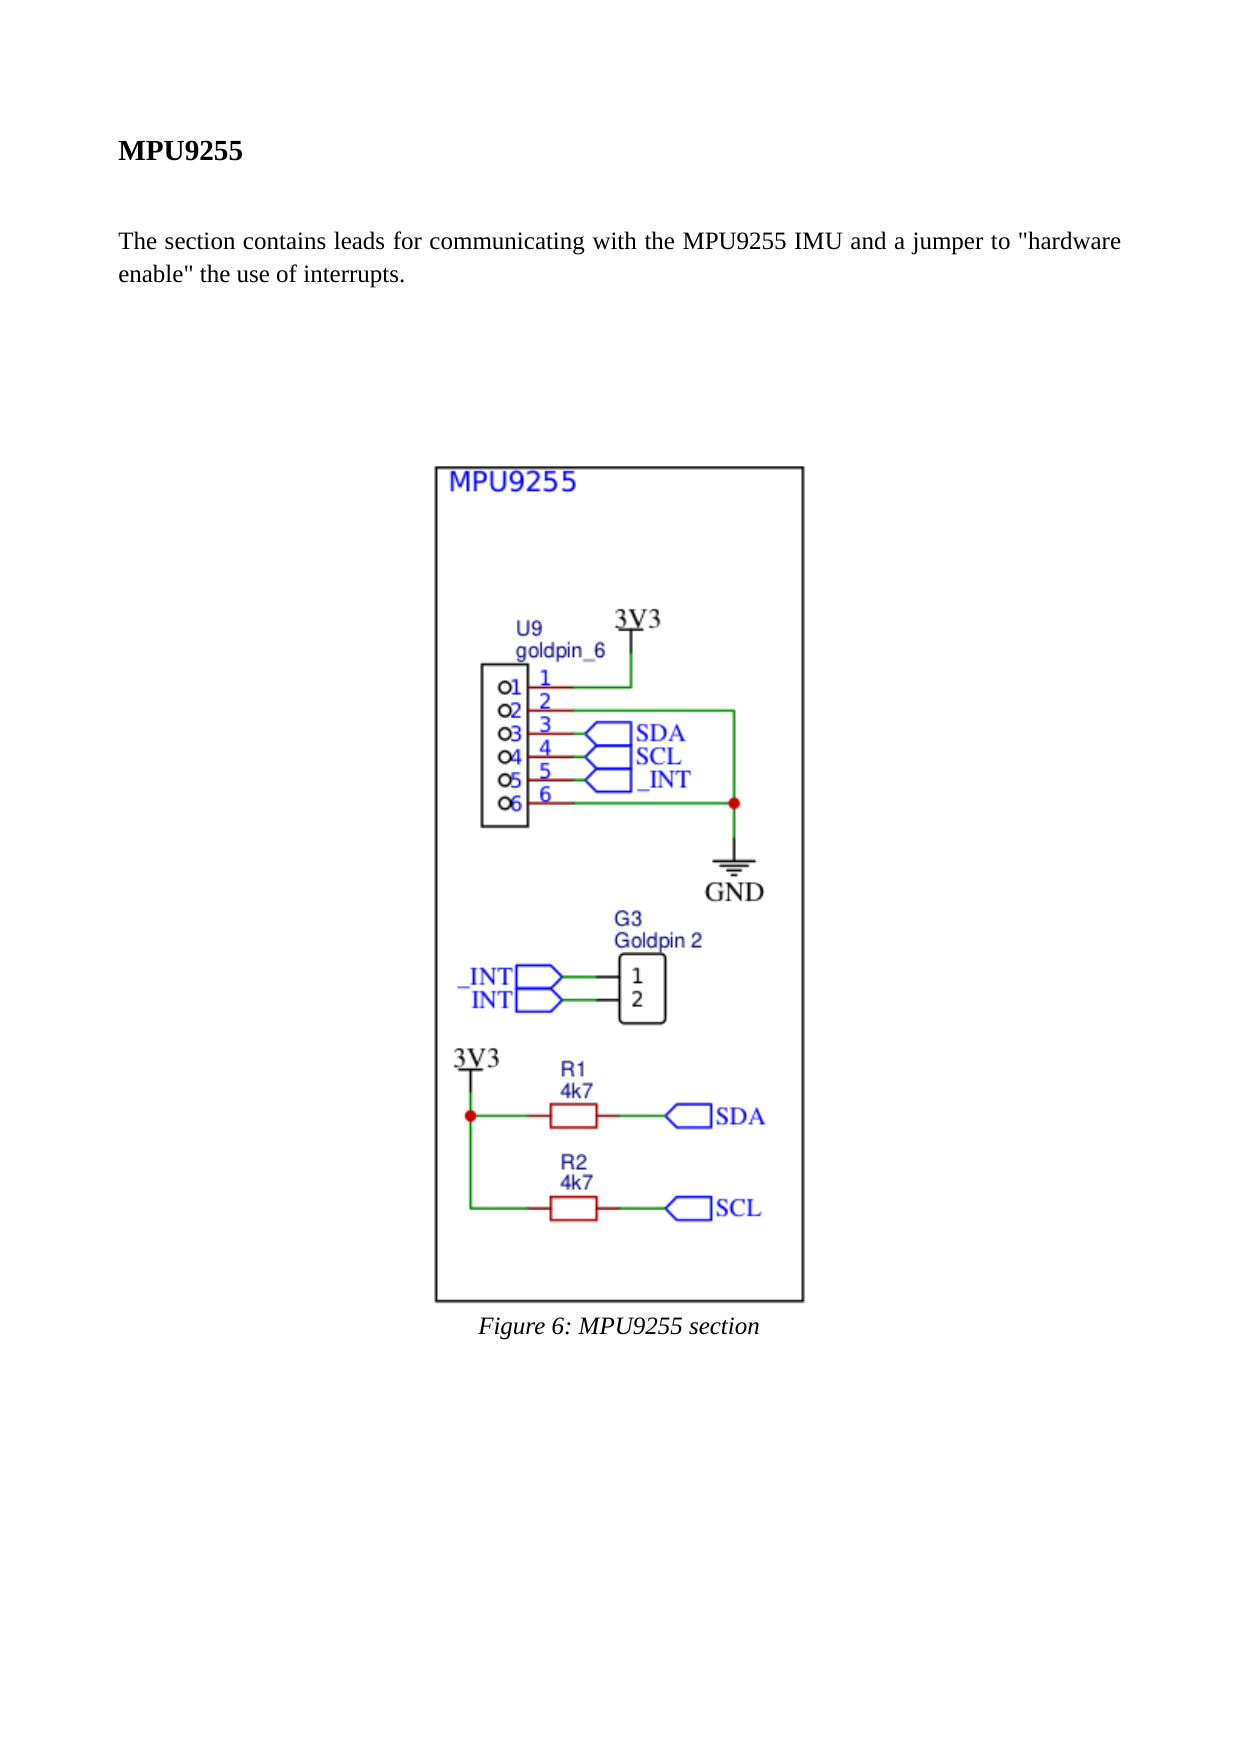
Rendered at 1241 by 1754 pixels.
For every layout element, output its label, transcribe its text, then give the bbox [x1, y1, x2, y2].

text Figure 6: MPU9255 section [430, 1311, 810, 1339]
subtitle MPU9255 [118, 133, 1122, 166]
text The section contains leads for communicating with the MPU9255 IMU and a jumper to "hardware enable" the use of interrupts. [118, 226, 1122, 288]
picture [430, 462, 810, 1311]
